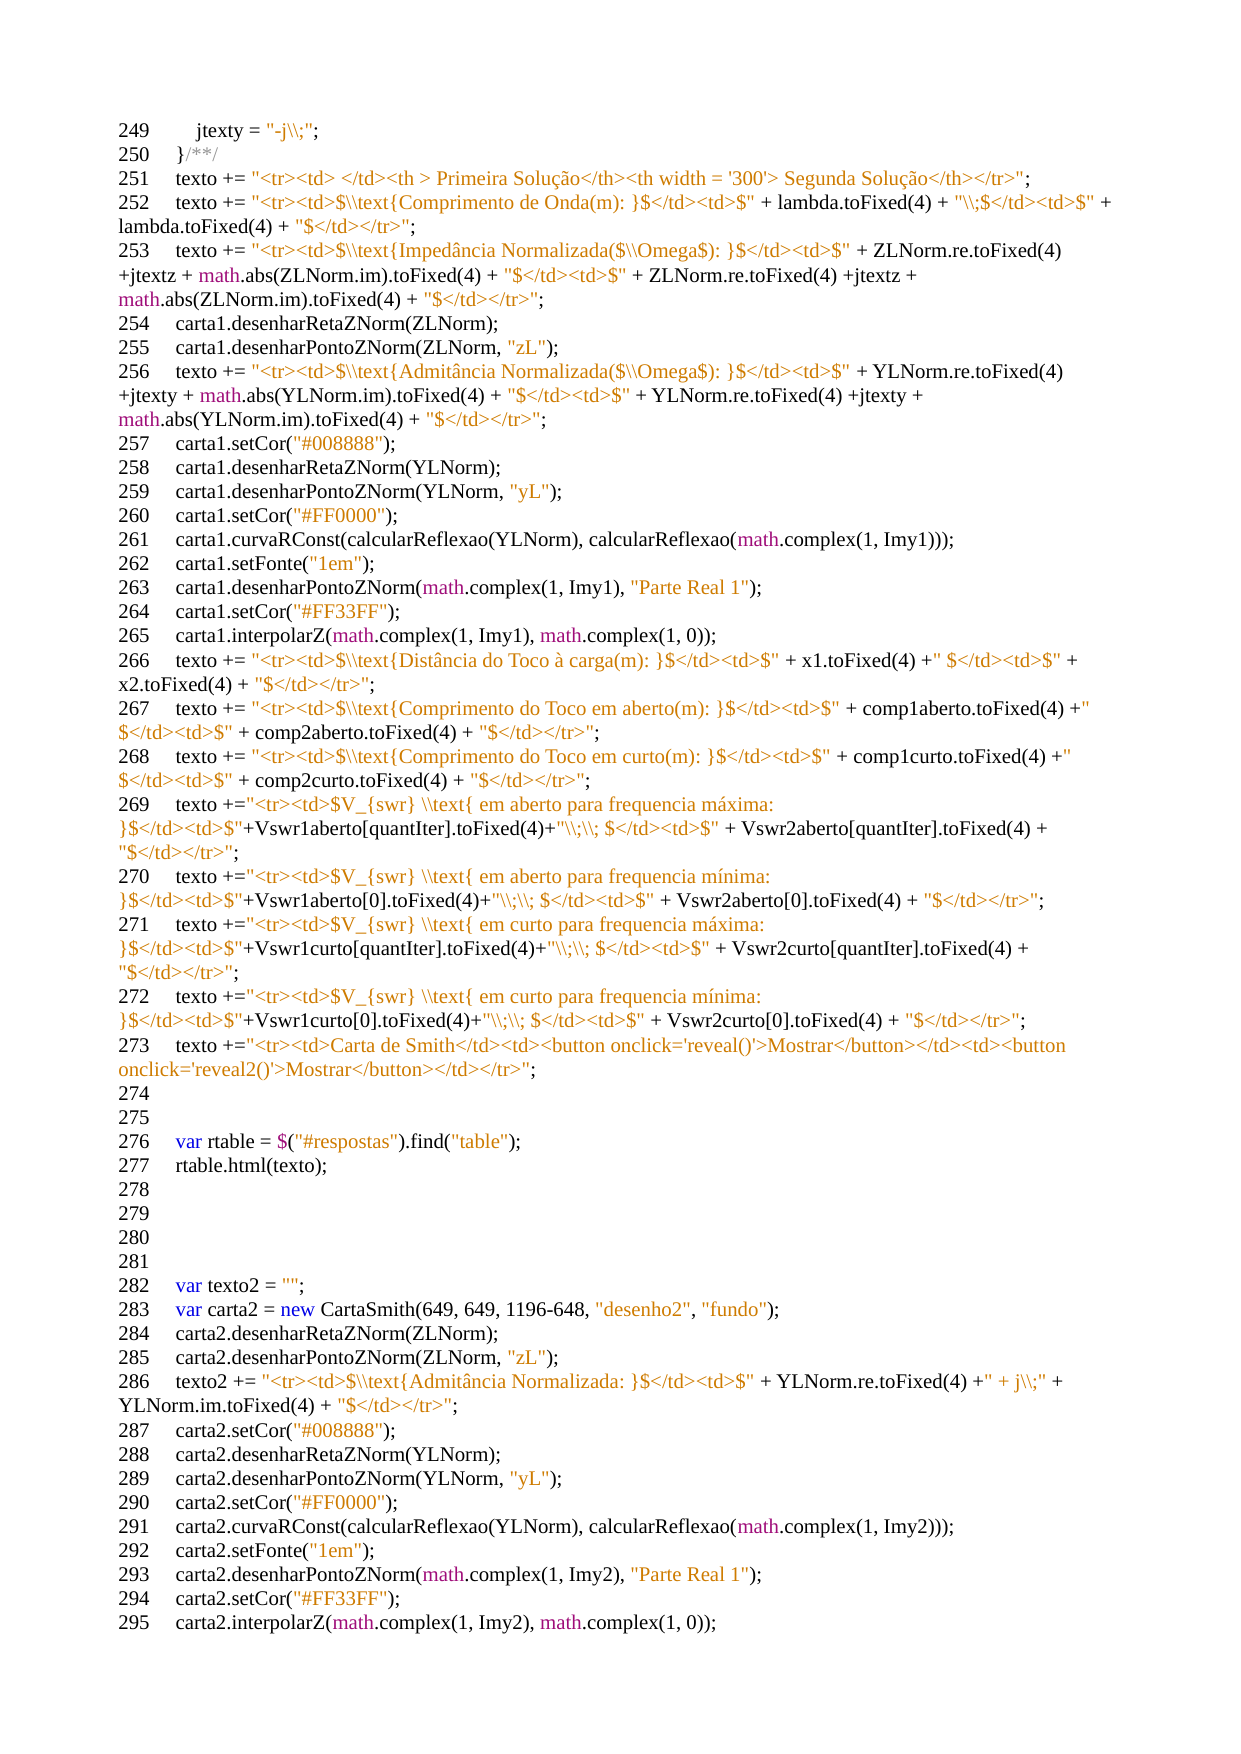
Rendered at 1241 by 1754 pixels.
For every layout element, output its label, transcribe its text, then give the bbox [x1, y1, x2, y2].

text 267 texto += "<tr><td>$\\text{Comprimento do Toco em aberto(m): }$</td><td>$" + comp1aberto.toFixed(4) +" $</td><td>$" + comp2aberto.toFixed(4) + "$</td></tr>"; [118, 696, 1122, 744]
text 287 carta2.setCor("#008888"); [118, 1417, 1122, 1442]
text 257 carta1.setCor("#008888"); [118, 431, 1122, 455]
text 261 carta1.curvaRConst(calcularReflexao(YLNorm), calcularReflexao(math.complex(1, Imy1))); [118, 527, 1122, 551]
text 255 carta1.desenharPontoZNorm(ZLNorm, "zL"); [118, 335, 1122, 359]
text 283 var carta2 = new CartaSmith(649, 649, 1196-648, "desenho2", "fundo"); [118, 1297, 1122, 1321]
text 286 texto2 += "<tr><td>$\\text{Admitância Normalizada: }$</td><td>$" + YLNorm.re.toFixed(4) +" + j\\;" + YLNorm.im.toFixed(4) + "$</td></tr>"; [118, 1369, 1122, 1417]
text 249 jtexty = "-j\\;"; [118, 118, 1122, 142]
text 275 [118, 1105, 1122, 1129]
text 251 texto += "<tr><td> </td><th > Primeira Solução</th><th width = '300'> Segunda Solução</th></tr>"; [118, 166, 1122, 190]
text 254 carta1.desenharRetaZNorm(ZLNorm); [118, 311, 1122, 335]
text 258 carta1.desenharRetaZNorm(YLNorm); [118, 455, 1122, 479]
text 278 [118, 1177, 1122, 1201]
text 294 carta2.setCor("#FF33FF"); [118, 1586, 1122, 1610]
text 285 carta2.desenharPontoZNorm(ZLNorm, "zL"); [118, 1345, 1122, 1369]
text 264 carta1.setCor("#FF33FF"); [118, 599, 1122, 623]
text 263 carta1.desenharPontoZNorm(math.complex(1, Imy1), "Parte Real 1"); [118, 575, 1122, 599]
text 269 texto +="<tr><td>$V_{swr} \\text{ em aberto para frequencia máxima: }$</td><td>$"+Vswr1aberto[quantIter].toFixed(4)+"\\;\\; $</td><td>$" + Vswr2aberto[quantIter].toFixed(4) + "$</td></tr>"; [118, 792, 1122, 864]
text 252 texto += "<tr><td>$\\text{Comprimento de Onda(m): }$</td><td>$" + lambda.toFixed(4) + "\\;$</td><td>$" + lambda.toFixed(4) + "$</td></tr>"; [118, 190, 1122, 238]
text 265 carta1.interpolarZ(math.complex(1, Imy1), math.complex(1, 0)); [118, 623, 1122, 647]
text 280 [118, 1225, 1122, 1249]
text 273 texto +="<tr><td>Carta de Smith</td><td><button onclick='reveal()'>Mostrar</button></td><td><button onclick='reveal2()'>Mostrar</button></td></tr>"; [118, 1032, 1122, 1081]
text 260 carta1.setCor("#FF0000"); [118, 503, 1122, 527]
text 293 carta2.desenharPontoZNorm(math.complex(1, Imy2), "Parte Real 1"); [118, 1562, 1122, 1586]
text 256 texto += "<tr><td>$\\text{Admitância Normalizada($\\Omega$): }$</td><td>$" + YLNorm.re.toFixed(4) +jtexty + math.abs(YLNorm.im).toFixed(4) + "$</td><td>$" + YLNorm.re.toFixed(4) +jtexty + math.abs(YLNorm.im).toFixed(4) + "$</td></tr>"; [118, 359, 1122, 431]
text 291 carta2.curvaRConst(calcularReflexao(YLNorm), calcularReflexao(math.complex(1, Imy2))); [118, 1514, 1122, 1538]
text 288 carta2.desenharRetaZNorm(YLNorm); [118, 1442, 1122, 1466]
text 272 texto +="<tr><td>$V_{swr} \\text{ em curto para frequencia mínima: }$</td><td>$"+Vswr1curto[0].toFixed(4)+"\\;\\; $</td><td>$" + Vswr2curto[0].toFixed(4) + "$</td></tr>"; [118, 984, 1122, 1032]
text 266 texto += "<tr><td>$\\text{Distância do Toco à carga(m): }$</td><td>$" + x1.toFixed(4) +" $</td><td>$" + x2.toFixed(4) + "$</td></tr>"; [118, 647, 1122, 696]
text 284 carta2.desenharRetaZNorm(ZLNorm); [118, 1321, 1122, 1345]
text 295 carta2.interpolarZ(math.complex(1, Imy2), math.complex(1, 0)); [118, 1610, 1122, 1634]
text 276 var rtable = $("#respostas").find("table"); [118, 1129, 1122, 1153]
text 290 carta2.setCor("#FF0000"); [118, 1490, 1122, 1514]
text 259 carta1.desenharPontoZNorm(YLNorm, "yL"); [118, 479, 1122, 503]
text 270 texto +="<tr><td>$V_{swr} \\text{ em aberto para frequencia mínima: }$</td><td>$"+Vswr1aberto[0].toFixed(4)+"\\;\\; $</td><td>$" + Vswr2aberto[0].toFixed(4) + "$</td></tr>"; [118, 864, 1122, 912]
text 253 texto += "<tr><td>$\\text{Impedância Normalizada($\\Omega$): }$</td><td>$" + ZLNorm.re.toFixed(4) +jtextz + math.abs(ZLNorm.im).toFixed(4) + "$</td><td>$" + ZLNorm.re.toFixed(4) +jtextz + math.abs(ZLNorm.im).toFixed(4) + "$</td></tr>"; [118, 238, 1122, 311]
text 277 rtable.html(texto); [118, 1153, 1122, 1177]
text 281 [118, 1249, 1122, 1273]
text 250 }/**/ [118, 142, 1122, 166]
text 262 carta1.setFonte("1em"); [118, 551, 1122, 575]
text 271 texto +="<tr><td>$V_{swr} \\text{ em curto para frequencia máxima: }$</td><td>$"+Vswr1curto[quantIter].toFixed(4)+"\\;\\; $</td><td>$" + Vswr2curto[quantIter].toFixed(4) + "$</td></tr>"; [118, 912, 1122, 984]
text 289 carta2.desenharPontoZNorm(YLNorm, "yL"); [118, 1466, 1122, 1490]
text 279 [118, 1201, 1122, 1225]
text 282 var texto2 = ""; [118, 1273, 1122, 1297]
text 268 texto += "<tr><td>$\\text{Comprimento do Toco em curto(m): }$</td><td>$" + comp1curto.toFixed(4) +" $</td><td>$" + comp2curto.toFixed(4) + "$</td></tr>"; [118, 744, 1122, 792]
text 274 [118, 1081, 1122, 1105]
text 292 carta2.setFonte("1em"); [118, 1538, 1122, 1562]
